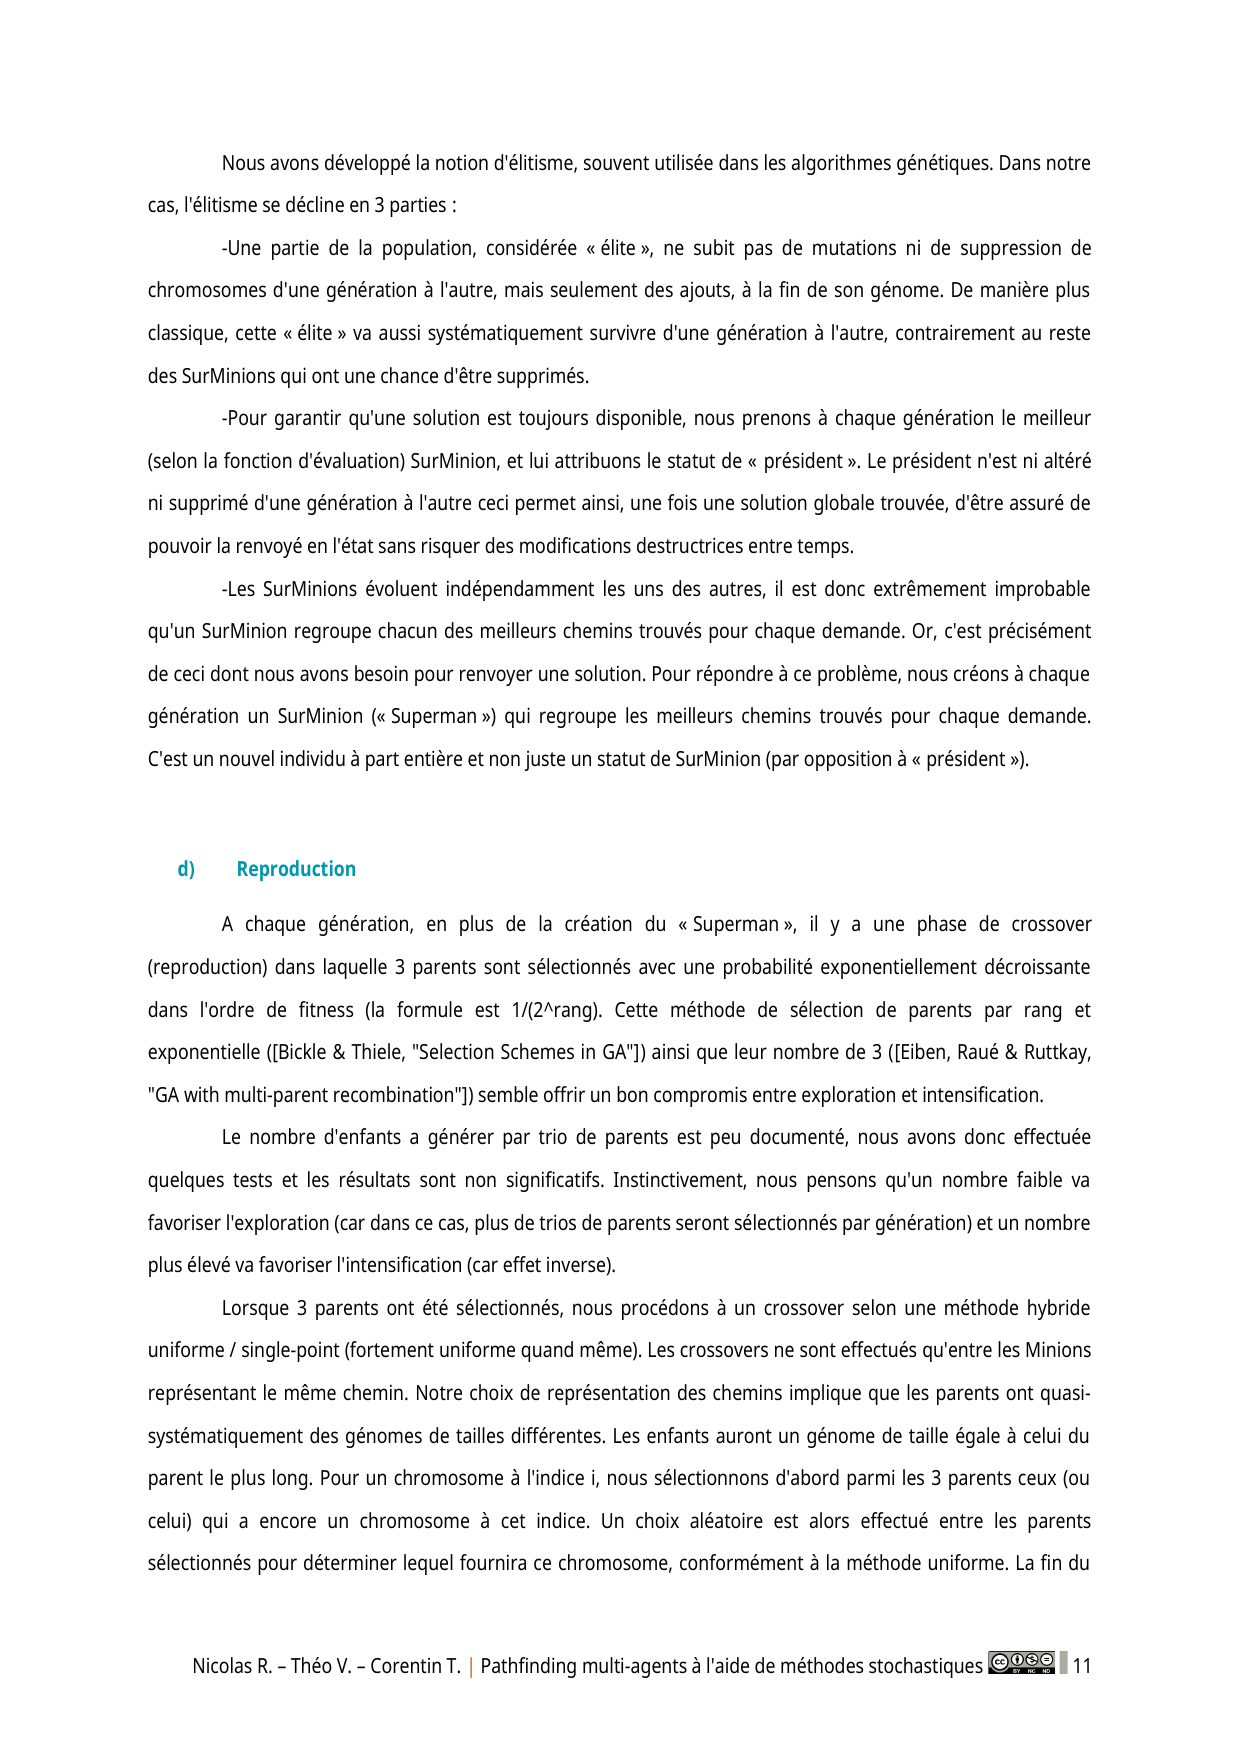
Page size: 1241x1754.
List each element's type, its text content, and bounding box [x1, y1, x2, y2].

text -Les SurMinions évoluent indépendamment les uns des autres, il est donc extrêmement improbable qu'un SurMinion regroupe chacun des meilleurs chemins trouvés pour chaque demande. Or, c'est précisément de ceci dont nous avons besoin pour renvoyer une solution. Pour répondre à ce problème, nous créons à chaque génération un SurMinion (« Superman ») qui regroupe les meilleurs chemins trouvés pour chaque demande. C'est un nouvel individu à part entière et non juste un statut de SurMinion (par opposition à « président »). [148, 574, 1092, 773]
text -Une partie de la population, considérée « élite », ne subit pas de mutations ni de suppression de chromosomes d'une génération à l'autre, mais seulement des ajouts, à la fin de son génome. De manière plus classique, cette « élite » va aussi systématiquement survivre d'une génération à l'autre, contrairement au reste des SurMinions qui ont une chance d'être supprimés. [148, 233, 1092, 389]
text Lorsque 3 parents ont été sélectionnés, nous procédons à un crossover selon une méthode hybride uniforme / single-point (fortement uniforme quand même). Les crossovers ne sont effectués qu'entre les Minions représentant le même chemin. Notre choix de représentation des chemins implique que les parents ont quasi-systématiquement des génomes de tailles différentes. Les enfants auront un génome de taille égale à celui du parent le plus long. Pour un chromosome à l'indice i, nous sélectionnons d'abord parmi les 3 parents ceux (ou celui) qui a encore un chromosome à cet indice. Un choix aléatoire est alors effectué entre les parents sélectionnés pour déterminer lequel fournira ce chromosome, conformément à la méthode uniforme. La fin du [148, 1293, 1092, 1577]
text A chaque génération, en plus de la création du « Superman », il y a une phase de crossover (reproduction) dans laquelle 3 parents sont sélectionnés avec une probabilité exponentiellement décroissante dans l'ordre de fitness (la formule est 1/(2^rang). Cette méthode de sélection de parents par rang et exponentielle ([Bickle & Thiele, "Selection Schemes in GA"]) ainsi que leur nombre de 3 ([Eiben, Raué & Ruttkay, "GA with multi-parent recombination"]) semble offrir un bon compromis entre exploration et intensification. [148, 909, 1092, 1108]
subtitle Reproduction [177, 854, 1092, 883]
picture [988, 1651, 1055, 1674]
text Nous avons développé la notion d'élitisme, souvent utilisée dans les algorithmes génétiques. Dans notre cas, l'élitisme se décline en 3 parties : [148, 148, 1092, 219]
text -Pour garantir qu'une solution est toujours disponible, nous prenons à chaque génération le meilleur (selon la fonction d'évaluation) SurMinion, et lui attribuons le statut de « président ». Le président n'est ni altéré ni supprimé d'une génération à l'autre ceci permet ainsi, une fois une solution globale trouvée, d'être assuré de pouvoir la renvoyé en l'état sans risquer des modifications destructrices entre temps. [148, 403, 1092, 559]
text Le nombre d'enfants a générer par trio de parents est peu documenté, nous avons donc effectuée quelques tests et les résultats sont non significatifs. Instinctivement, nous pensons qu'un nombre faible va favoriser l'exploration (car dans ce cas, plus de trios de parents seront sélectionnés par génération) et un nombre plus élevé va favoriser l'intensification (car effet inverse). [148, 1122, 1092, 1279]
picture [1059, 1651, 1068, 1674]
